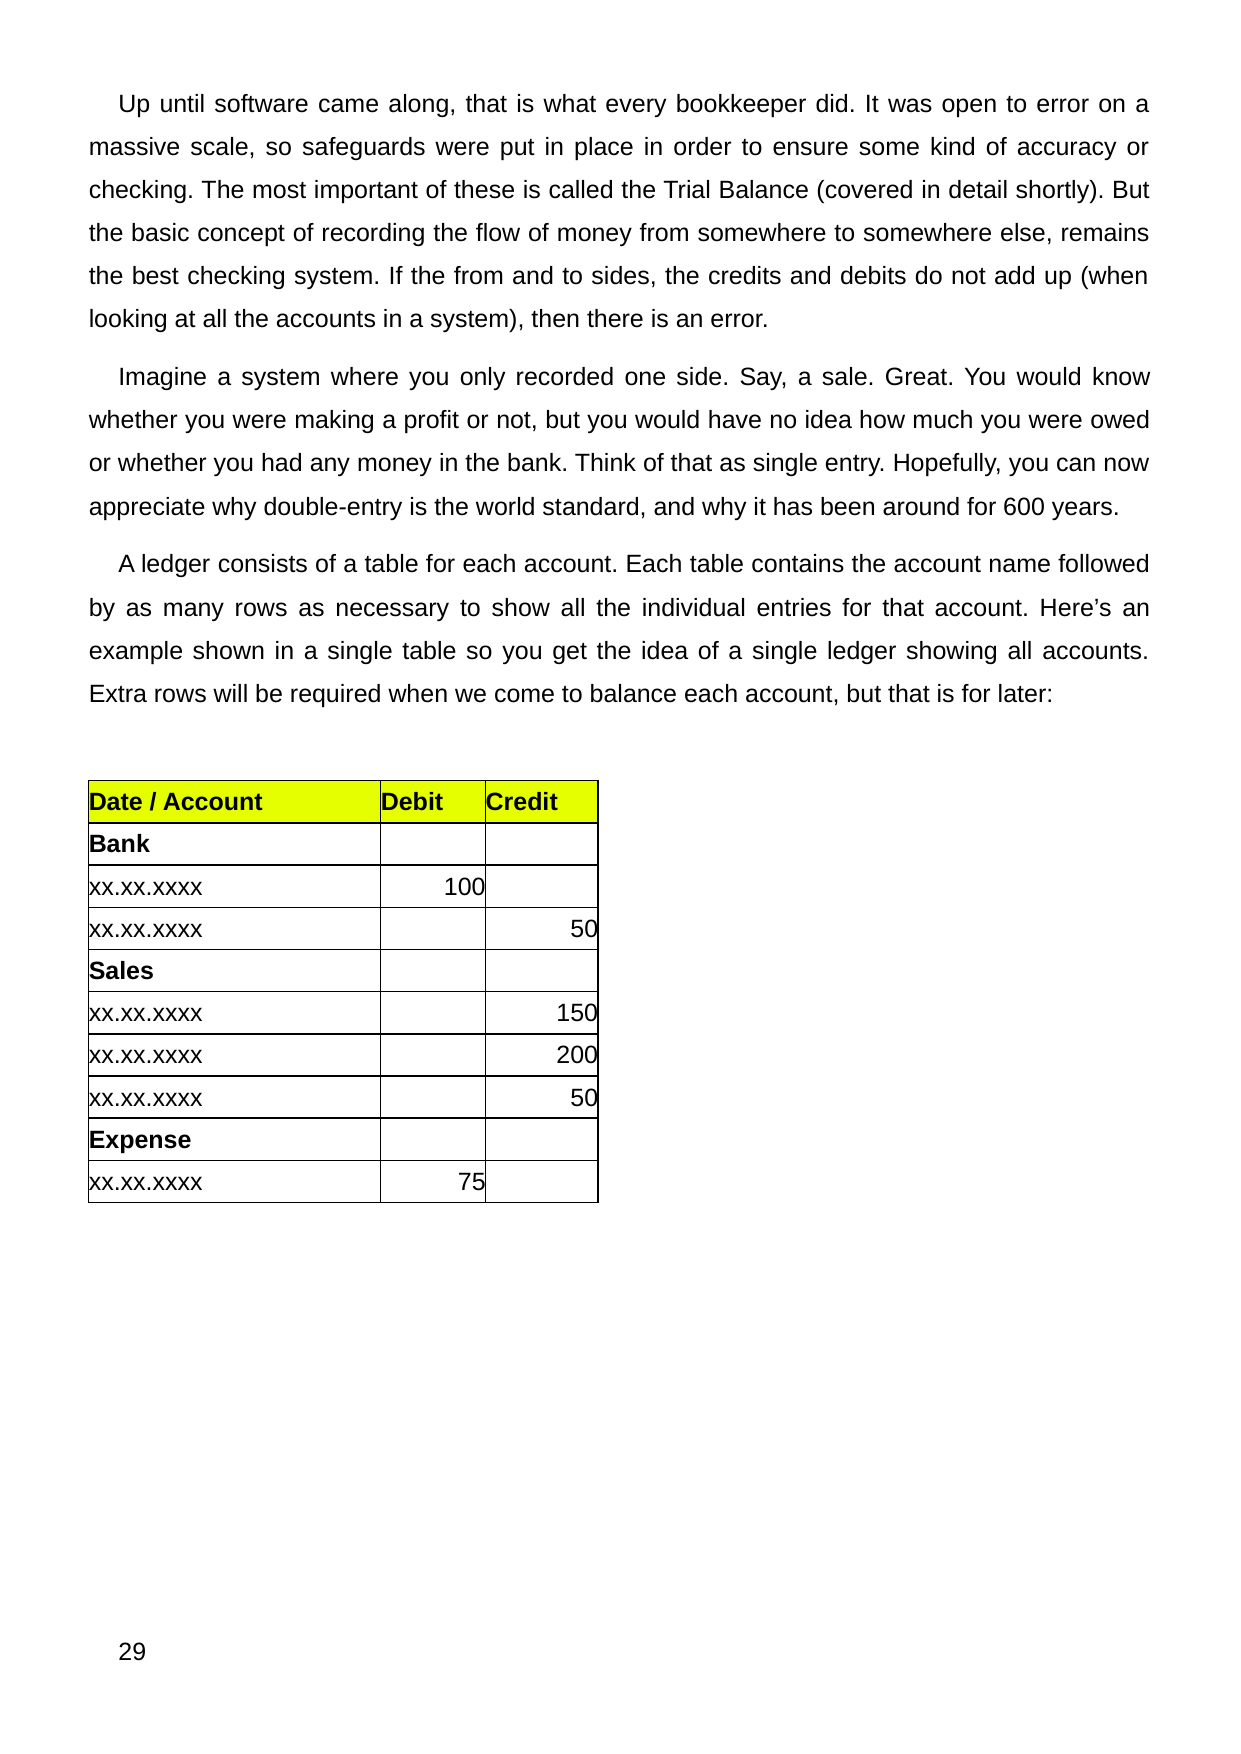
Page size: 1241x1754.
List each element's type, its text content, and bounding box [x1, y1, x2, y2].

table_cell 200 [486, 1035, 597, 1075]
table_cell xx.xx.xxxx [89, 908, 380, 948]
text Imagine a system where you only recorded one side. Say, a sale. Great. You would know whether you were making a profit or not, but you would have no idea how much you were owed or whether you had any money in the bank. Think of that as single entry. Hopefully, you can now appreciate why double-entry is the world standard, and why it has been around for 600 years. [88, 362, 1152, 520]
table_cell [486, 866, 597, 906]
table_cell [486, 1161, 597, 1202]
table_cell 50 [486, 908, 597, 948]
table_cell [381, 992, 485, 1033]
table_cell 50 [486, 1077, 597, 1117]
table_cell 150 [486, 992, 597, 1033]
table_cell [381, 824, 485, 864]
table_cell xx.xx.xxxx [89, 992, 380, 1033]
table_cell [486, 1119, 597, 1159]
table_cell [381, 1119, 485, 1159]
table_cell 75 [381, 1161, 485, 1202]
table_cell [381, 1077, 485, 1117]
table_header Credit [486, 781, 597, 822]
text Up until software came along, that is what every bookkeeper did. It was open to error on a massive scale, so safeguards were put in place in order to ensure some kind of accuracy or checking. The most important of these is called the Trial Balance (covered in detail shortly). But the basic concept of recording the flow of money from somewhere to somewhere else, remains the best checking system. If the from and to sides, the credits and debits do not add up (when looking at all the accounts in a system), then there is an error. [88, 88, 1152, 333]
table_cell xx.xx.xxxx [89, 866, 380, 906]
table_cell xx.xx.xxxx [89, 1161, 380, 1202]
table_header Date / Account [89, 781, 380, 822]
table_cell xx.xx.xxxx [89, 1035, 380, 1075]
table_cell [381, 950, 485, 991]
table_cell [381, 908, 485, 948]
table_cell [486, 824, 597, 864]
table_cell Sales [89, 950, 380, 991]
text A ledger consists of a table for each account. Each table contains the account name followed by as many rows as necessary to show all the individual entries for that account. Here’s an example shown in a single table so you get the idea of a single ledger showing all accounts. Extra rows will be required when we come to balance each account, but that is for later: [88, 549, 1152, 707]
table_cell xx.xx.xxxx [89, 1077, 380, 1117]
table_cell [381, 1035, 485, 1075]
table_cell Bank [89, 824, 380, 864]
table_header Debit [381, 781, 485, 822]
table_cell [486, 950, 597, 991]
table_cell 100 [381, 866, 485, 906]
table_cell Expense [89, 1119, 380, 1159]
